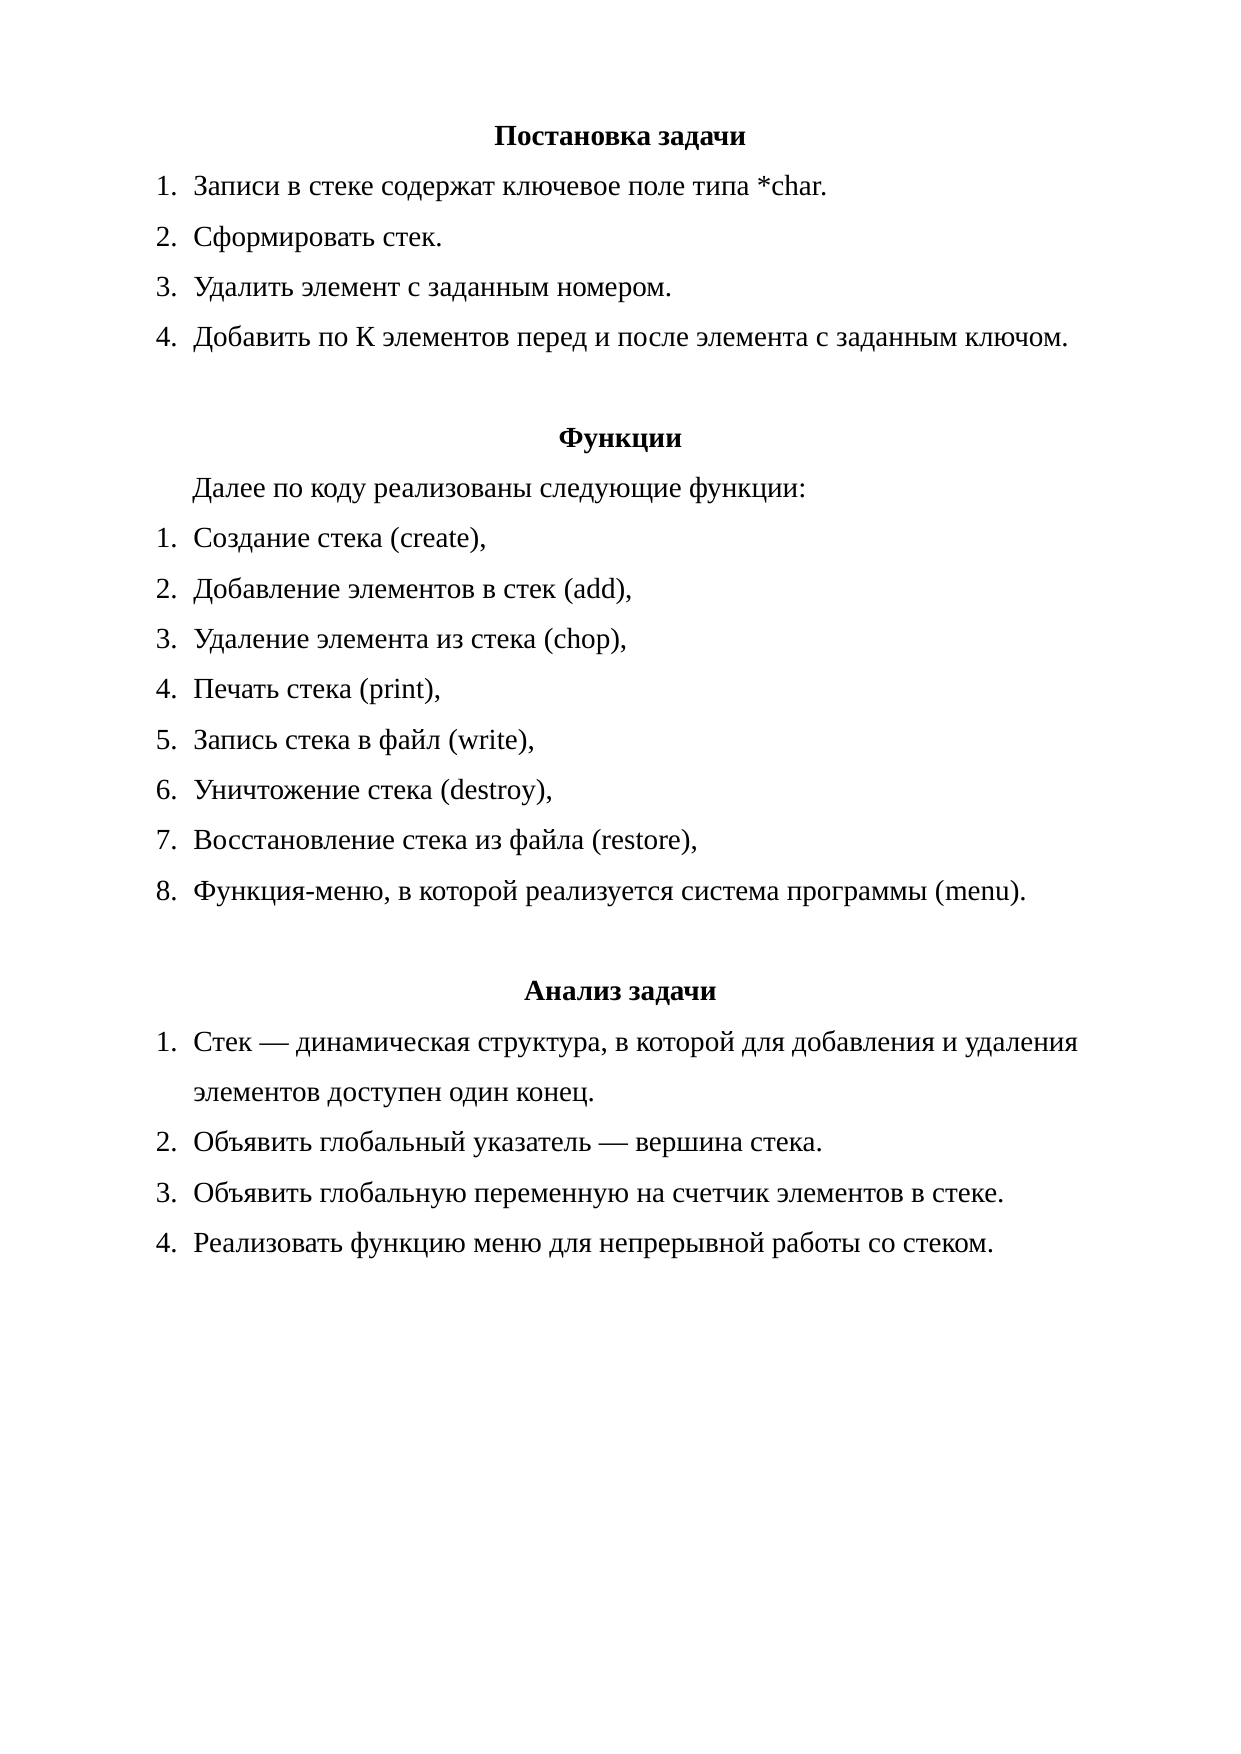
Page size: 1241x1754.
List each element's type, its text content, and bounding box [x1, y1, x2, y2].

list Уничтожение стека (destroy), [156, 772, 1122, 806]
text Функции [118, 420, 1122, 453]
text Далее по коду реализованы следующие функции: [118, 470, 1122, 504]
list Запись стека в файл (write), [156, 722, 1122, 755]
list Записи в стеке содержат ключевое поле типа *char. [156, 168, 1122, 202]
list Стек — динамическая структура, в которой для добавления и удаления элементов доступен один конец. [156, 1024, 1122, 1108]
list Объявить глобальный указатель — вершина стека. [156, 1124, 1122, 1158]
list Сформировать стек. [156, 219, 1122, 252]
list Функция-меню, в которой реализуется система программы (menu). [156, 873, 1122, 906]
list Добавить по К элементов перед и после элемента с заданным ключом. [156, 319, 1122, 353]
list Объявить глобальную переменную на счетчик элементов в стеке. [156, 1175, 1122, 1208]
list Реализовать функцию меню для непрерывной работы со стеком. [156, 1225, 1122, 1258]
list Удаление элемента из стека (chop), [156, 621, 1122, 655]
list Удалить элемент с заданным номером. [156, 269, 1122, 303]
list Создание стека (create), [156, 521, 1122, 554]
list Восстановление стека из файла (restore), [156, 822, 1122, 856]
list Добавление элементов в стек (add), [156, 571, 1122, 604]
text Постановка задачи [118, 118, 1122, 152]
list Печать стека (print), [156, 672, 1122, 705]
text Анализ задачи [118, 973, 1122, 1007]
